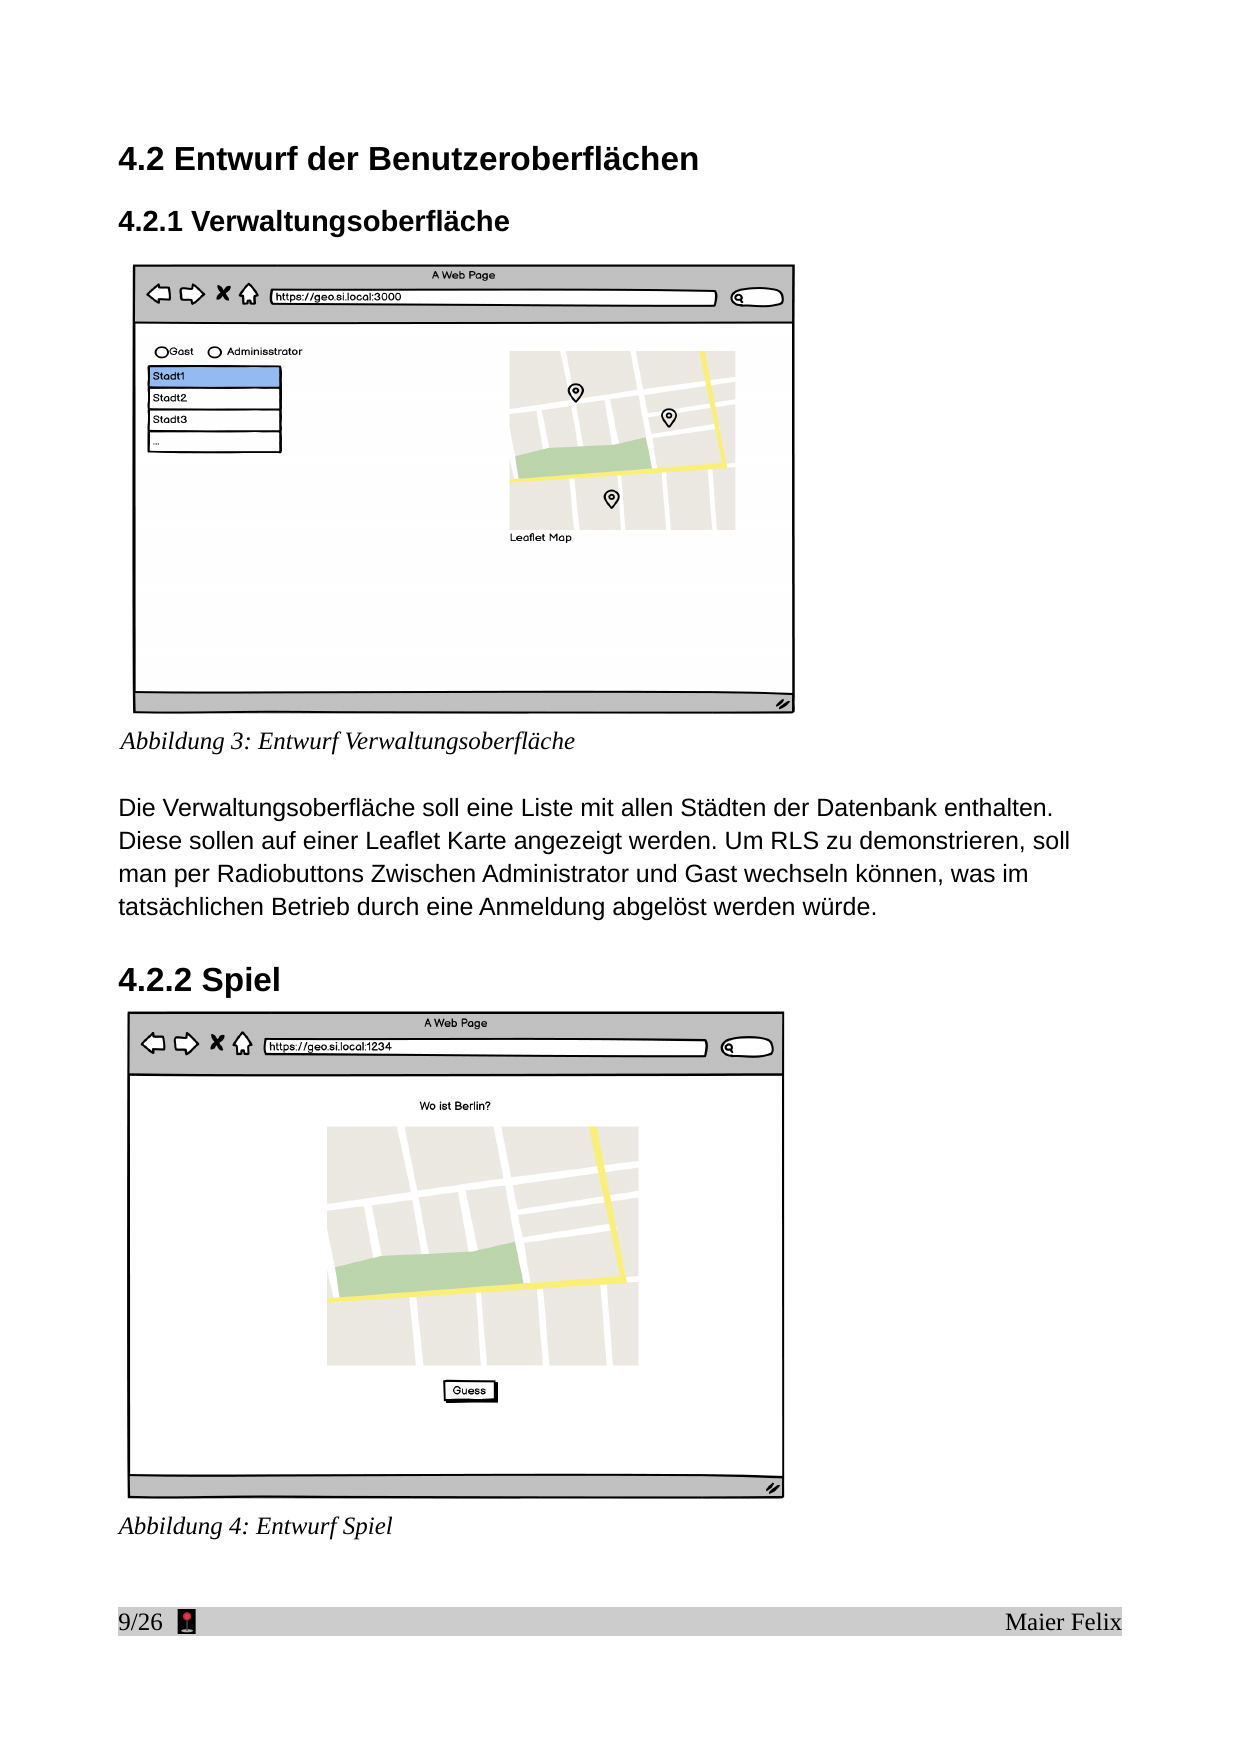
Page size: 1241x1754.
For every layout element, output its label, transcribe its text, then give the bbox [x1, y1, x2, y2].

picture [177, 1609, 196, 1634]
text Abbildung 4: Entwurf Spiel [118, 1021, 1119, 1540]
text Die Verwaltungsoberfläche soll eine Liste mit allen Städten der Datenbank enthalten. Diese sollen auf einer Leaflet Karte angezeigt werden. Um RLS zu demonstrieren, soll man per Radiobuttons Zwischen Administrator und Gast wechseln können, was im tatsächlichen Betrieb durch eine Anmeldung abgelöst werden würde. [118, 248, 1122, 921]
subtitle 4.2 Entwurf der Benutzeroberflächen [118, 139, 1122, 177]
text Abbildung 3: Entwurf Verwaltungsoberfläche [120, 261, 1120, 755]
subtitle 4.2.2 Spiel [118, 960, 1122, 999]
subtitle 4.2.1 Verwaltungsoberfläche [118, 204, 1122, 238]
